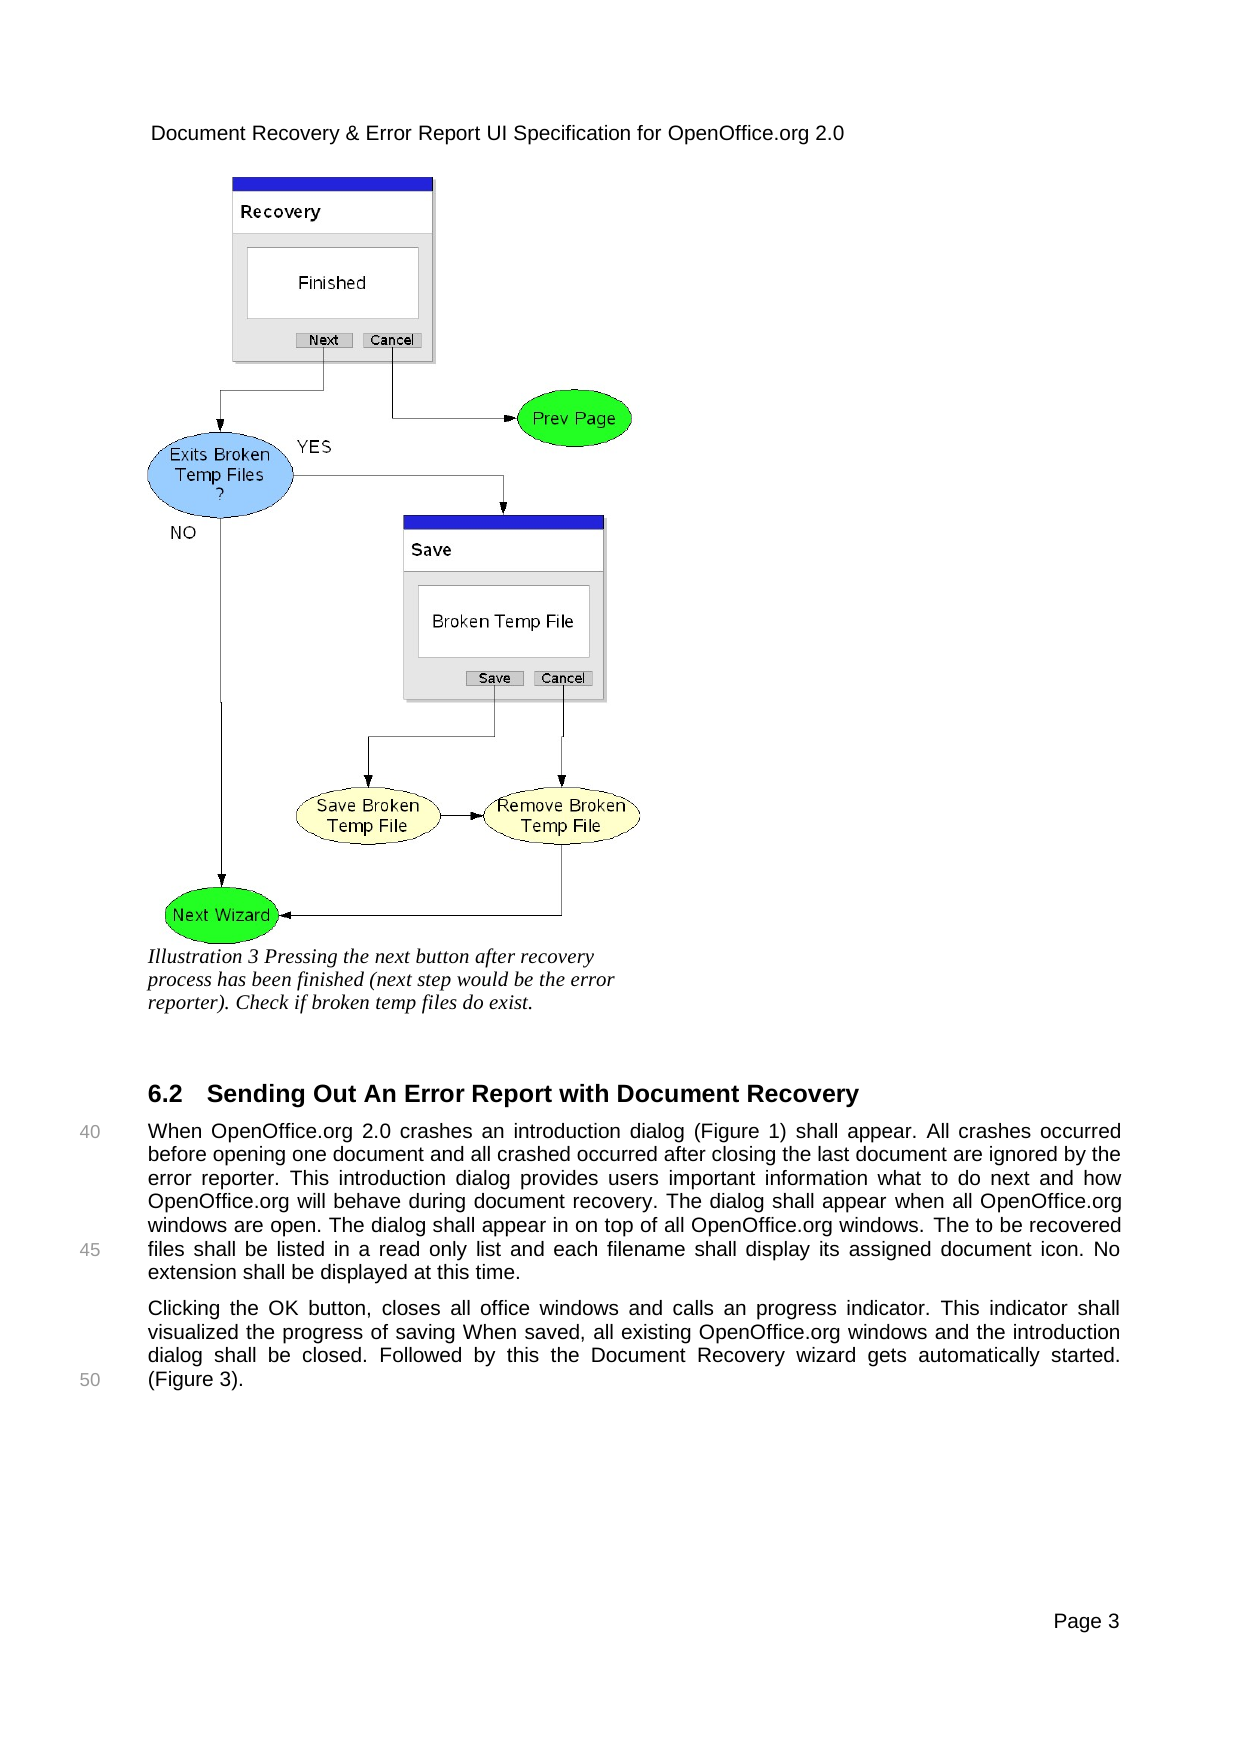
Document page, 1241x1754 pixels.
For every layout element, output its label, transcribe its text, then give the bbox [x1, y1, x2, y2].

text Clicking the OK button, closes all office windows and calls an progress indicator. This indicator shall visualized the progress of saving When saved, all existing OpenOffice.org windows and the introduction dialog shall be closed. Followed by this the Document Recovery wizard gets automatically started. (Figure 3). [148, 1297, 1122, 1391]
text Illustration 3 Pressing the next button after recovery process has been finished (next step would be the error reporter). Check if broken temp files do exist. [148, 945, 640, 1014]
subtitle Sending Out An Error Report with Document Recovery [148, 1079, 1122, 1107]
text When OpenOffice.org 2.0 crashes an introduction dialog (Figure 1) shall appear. All crashes occurred before opening one document and all crashed occurred after closing the last document are ignored by the error reporter. This introduction dialog provides users important information what to do next and how OpenOffice.org will behave during document recovery. The dialog shall appear when all OpenOffice.org windows are open. The dialog shall appear in on top of all OpenOffice.org windows. The to be recovered files shall be listed in a read only list and each filename shall display its assigned document icon. No extension shall be displayed at this time. [148, 1119, 1122, 1284]
picture [147, 177, 641, 945]
